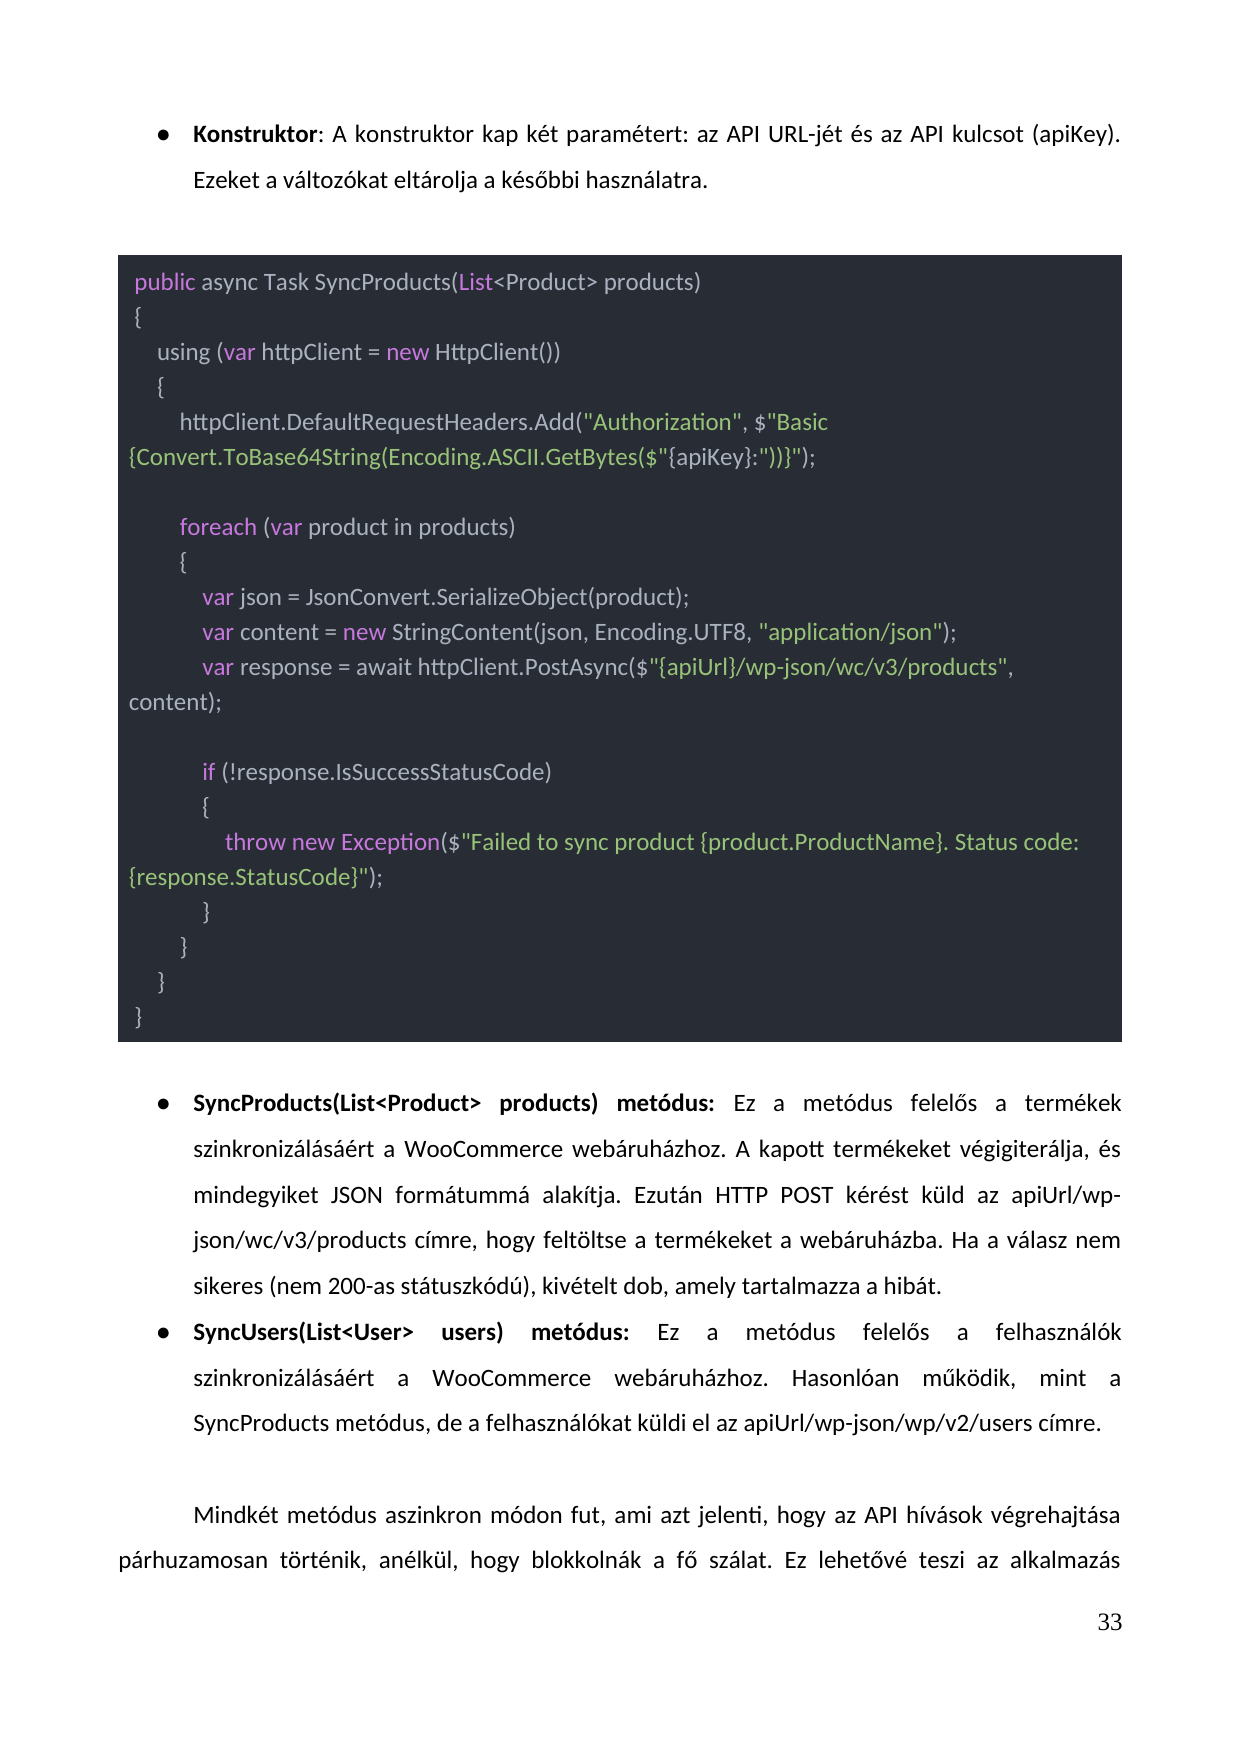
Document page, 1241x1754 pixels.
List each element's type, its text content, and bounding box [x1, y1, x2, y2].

list SyncProducts(List<Product> products) metódus: Ez a metódus felelős a termékek szinkronizálásáért a WooCommerce webáruházhoz. A kapott termékeket végigiterálja, és mindegyiket JSON formátummá alakítja. Ezután HTTP POST kérést küld az apiUrl/wp-json/wc/v3/products címre, hogy feltöltse a termékeket a webáruházba. Ha a válasz nem sikeres (nem 200-as státuszkódú), kivételt dob, amely tartalmazza a hibát. [156, 1087, 1122, 1301]
list SyncUsers(List<User> users) metódus: Ez a metódus felelős a felhasználók szinkronizálásáért a WooCommerce webáruházhoz. Hasonlóan működik, mint a SyncProducts metódus, de a felhasználókat küldi el az apiUrl/wp-json/wp/v2/users címre. [156, 1316, 1122, 1438]
text Mindkét metódus aszinkron módon fut, ami azt jelenti, hogy az API hívások végrehajtása párhuzamosan történik, anélkül, hogy blokkolnák a fő szálat. Ez lehetővé teszi az alkalmazás [118, 1499, 1122, 1575]
list Konstruktor: A konstruktor kap két paramétert: az API URL-jét és az API kulcsot (apiKey). Ezeket a változókat eltárolja a későbbi használatra. [156, 118, 1122, 194]
table_header public async Task SyncProducts(List<Product> products) { using (var httpClient = new HttpClient()) { httpClient.DefaultRequestHeaders.Add("Authorization", $"Basic {Convert.ToBase64String(Encoding.ASCII.GetBytes($"{apiKey}:"))}"); foreach (var product in products) { var json = JsonConvert.SerializeObject(product); var content = new StringContent(json, Encoding.UTF8, "application/json"); var response = await httpClient.PostAsync($"{apiUrl}/wp-json/wc/v3/products", content); if (!response.IsSuccessStatusCode) { throw new Exception($"Failed to sync product {product.ProductName}. Status code: {response.StatusCode}"); } } } } [118, 255, 1122, 1042]
